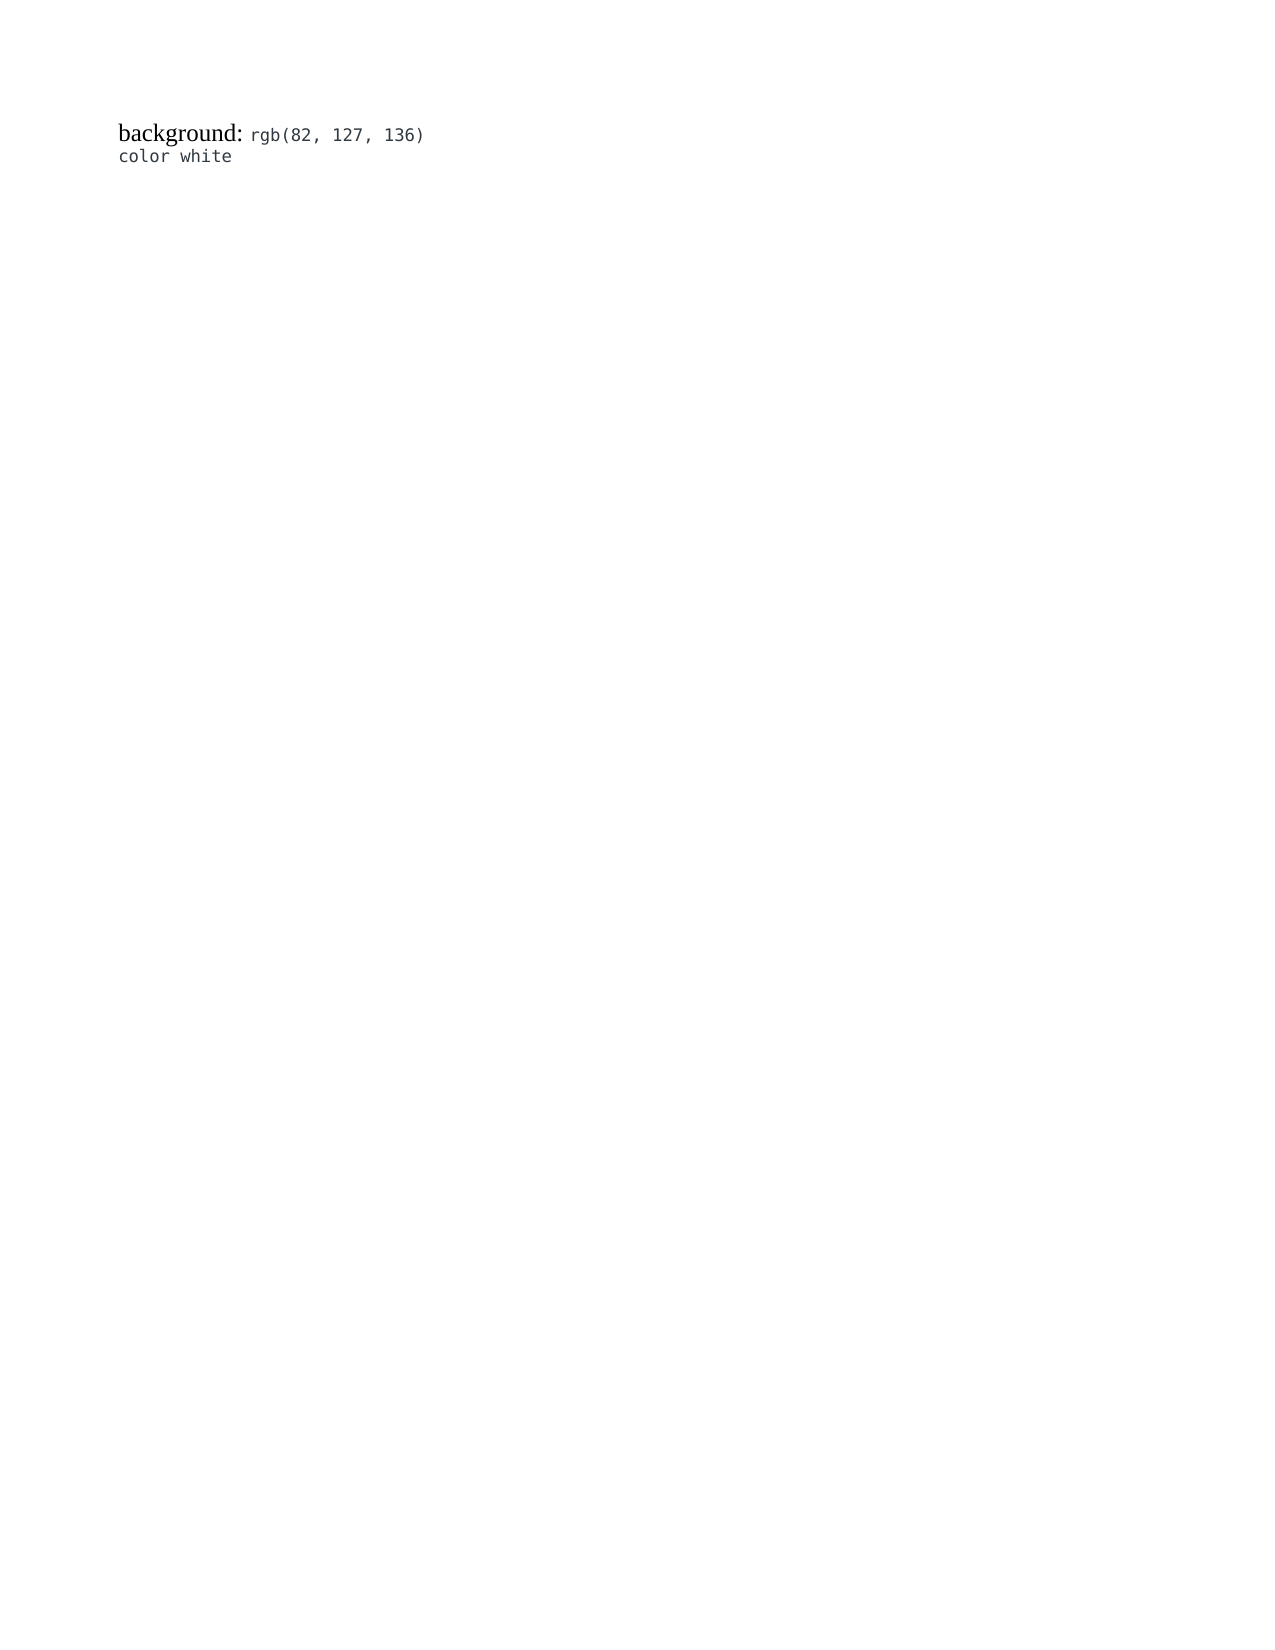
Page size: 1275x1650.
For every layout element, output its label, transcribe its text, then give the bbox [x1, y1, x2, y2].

text background: rgb(82, 127, 136) [118, 118, 1157, 147]
text color white [118, 147, 1157, 167]
